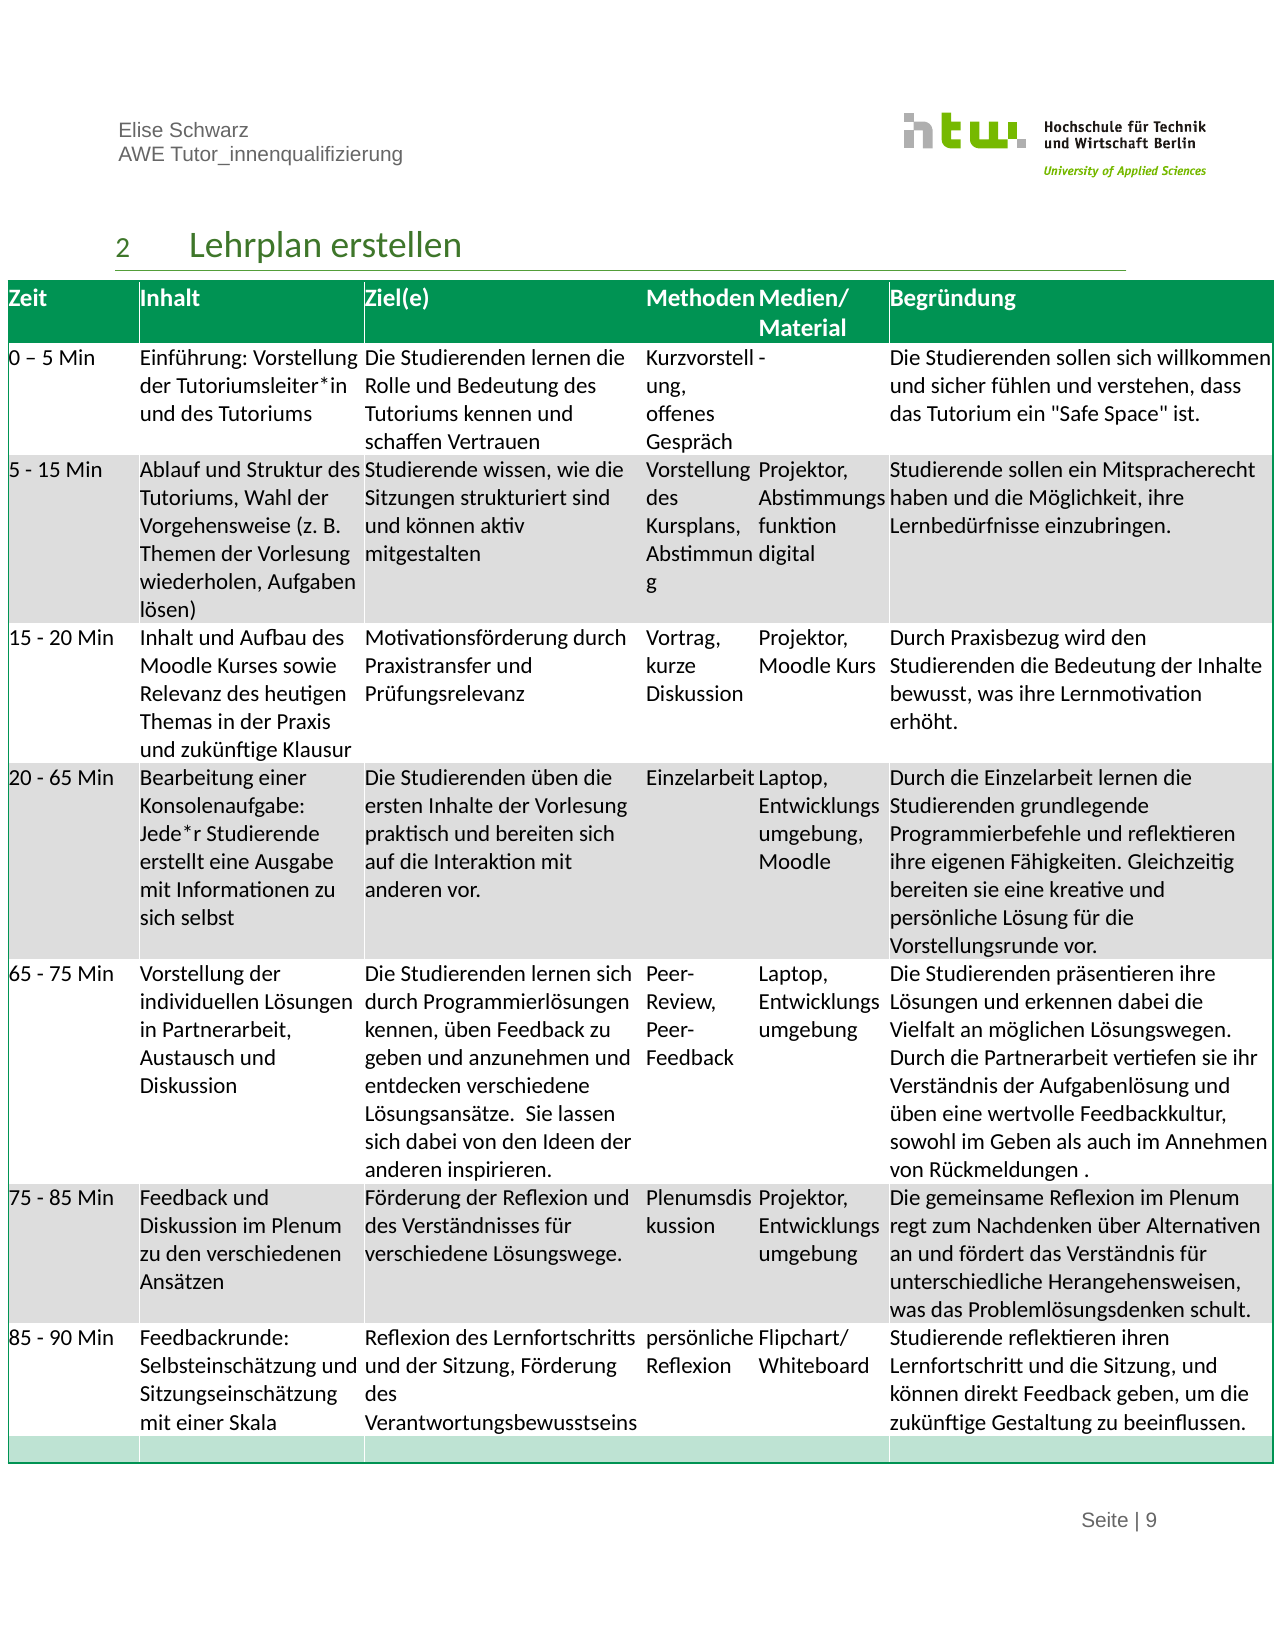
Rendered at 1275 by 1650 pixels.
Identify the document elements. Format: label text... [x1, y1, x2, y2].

table_cell [890, 1436, 1272, 1462]
table_cell Die Studierenden lernen sich durch Programmierlösungen kennen, üben Feedback zu geben und anzunehmen und entdecken verschiedene Lösungsansätze. Sie lassen sich dabei von den Ideen der anderen inspirieren. [365, 959, 646, 1183]
table_cell Vorstellung der individuellen Lösungen in Partnerarbeit, Austausch und Diskussion [140, 959, 364, 1183]
table_cell persönliche Reflexion [646, 1324, 758, 1436]
table_cell 0 – 5 Min [9, 343, 139, 455]
table_cell [646, 1436, 758, 1462]
table_cell Die Studierenden lernen die Rolle und Bedeutung des Tutoriums kennen und schaffen Vertrauen [365, 343, 646, 455]
table_cell 85 - 90 Min [9, 1324, 139, 1436]
table_header Zeit [9, 282, 139, 343]
table_cell Flipchart/Whiteboard [758, 1324, 889, 1436]
table_cell Studierende sollen ein Mitspracherecht haben und die Möglichkeit, ihre Lernbedürfnisse einzubringen. [890, 455, 1272, 623]
table_cell 5 - 15 Min [9, 455, 139, 623]
table_cell [140, 1436, 364, 1462]
table_cell Feedback und Diskussion im Plenum zu den verschiedenen Ansätzen [140, 1184, 364, 1323]
table_header Begründung [890, 282, 1272, 343]
table_header Methoden [646, 282, 758, 343]
table_cell Förderung der Reflexion und des Verständnisses für verschiedene Lösungswege. [365, 1184, 646, 1323]
table_cell Die Studierenden präsentieren ihre Lösungen und erkennen dabei die Vielfalt an möglichen Lösungswegen. Durch die Partnerarbeit vertiefen sie ihr Verständnis der Aufgabenlösung und üben eine wertvolle Feedbackkultur, sowohl im Geben als auch im Annehmen von Rückmeldungen . [890, 959, 1272, 1183]
table_cell [9, 1436, 139, 1462]
table_cell 15 - 20 Min [9, 623, 139, 763]
table_cell Laptop, Entwicklungsumgebung, Moodle [758, 763, 889, 959]
table_cell Die Studierenden üben die ersten Inhalte der Vorlesung praktisch und bereiten sich auf die Interaktion mit anderen vor. [365, 763, 646, 959]
table_cell 75 - 85 Min [9, 1184, 139, 1323]
table_cell 65 - 75 Min [9, 959, 139, 1183]
table_cell Laptop, Entwicklungsumgebung [758, 959, 889, 1183]
table_cell Reflexion des Lernfortschritts und der Sitzung, Förderung des Verantwortungsbewusstseins [365, 1324, 646, 1436]
table_cell Ablauf und Struktur des Tutoriums, Wahl der Vorgehensweise (z. B. Themen der Vorlesung wiederholen, Aufgaben lösen) [140, 455, 364, 623]
table_cell Vortrag, kurze Diskussion [646, 623, 758, 763]
table_cell Durch die Einzelarbeit lernen die Studierenden grundlegende Programmierbefehle und reflektieren ihre eigenen Fähigkeiten. Gleichzeitig bereiten sie eine kreative und persönliche Lösung für die Vorstellungsrunde vor. [890, 763, 1272, 959]
table_cell Feedbackrunde: Selbsteinschätzung und Sitzungseinschätzung mit einer Skala [140, 1324, 364, 1436]
table_cell Projektor, Abstimmungsfunktion digital [758, 455, 889, 623]
table_cell Inhalt und Aufbau des Moodle Kurses sowie Relevanz des heutigen Themas in der Praxis und zukünftige Klausur [140, 623, 364, 763]
table_cell Einzelarbeit [646, 763, 758, 959]
table_cell Studierende reflektieren ihren Lernfortschritt und die Sitzung, und können direkt Feedback geben, um die zukünftige Gestaltung zu beeinflussen. [890, 1324, 1272, 1436]
table_cell Projektor, Entwicklungsumgebung [758, 1184, 889, 1323]
table_cell Kurzvorstellung, offenes Gespräch [646, 343, 758, 455]
table_header Inhalt [140, 282, 364, 343]
table_cell [365, 1436, 646, 1462]
table_cell Durch Praxisbezug wird den Studierenden die Bedeutung der Inhalte bewusst, was ihre Lernmotivation erhöht. [890, 623, 1272, 763]
table_cell Projektor, Moodle Kurs [758, 623, 889, 763]
table_cell Einführung: Vorstellung der Tutoriumsleiter*in und des Tutoriums [140, 343, 364, 455]
table_cell Plenumsdiskussion [646, 1184, 758, 1323]
table_cell - [758, 343, 889, 455]
table_header Ziel(e) [365, 282, 646, 343]
table_cell Die Studierenden sollen sich willkommen und sicher fühlen und verstehen, dass das Tutorium ein "Safe Space" ist. [890, 343, 1272, 455]
subtitle Lehrplan erstellen [115, 221, 1157, 271]
table_cell [758, 1436, 889, 1462]
table_cell Peer-Review, Peer-Feedback [646, 959, 758, 1183]
table_cell Vorstellung des Kursplans, Abstimmung [646, 455, 758, 623]
table_cell Motivationsförderung durch Praxistransfer und Prüfungsrelevanz [365, 623, 646, 763]
table_header Medien/Material [758, 282, 889, 343]
table_cell 20 - 65 Min [9, 763, 139, 959]
table_cell Bearbeitung einer Konsolenaufgabe: Jede*r Studierende erstellt eine Ausgabe mit Informationen zu sich selbst [140, 763, 364, 959]
table_cell Studierende wissen, wie die Sitzungen strukturiert sind und können aktiv mitgestalten [365, 455, 646, 623]
table_cell Die gemeinsame Reflexion im Plenum regt zum Nachdenken über Alternativen an und fördert das Verständnis für unterschiedliche Herangehensweisen, was das Problemlösungsdenken schult. [890, 1184, 1272, 1323]
